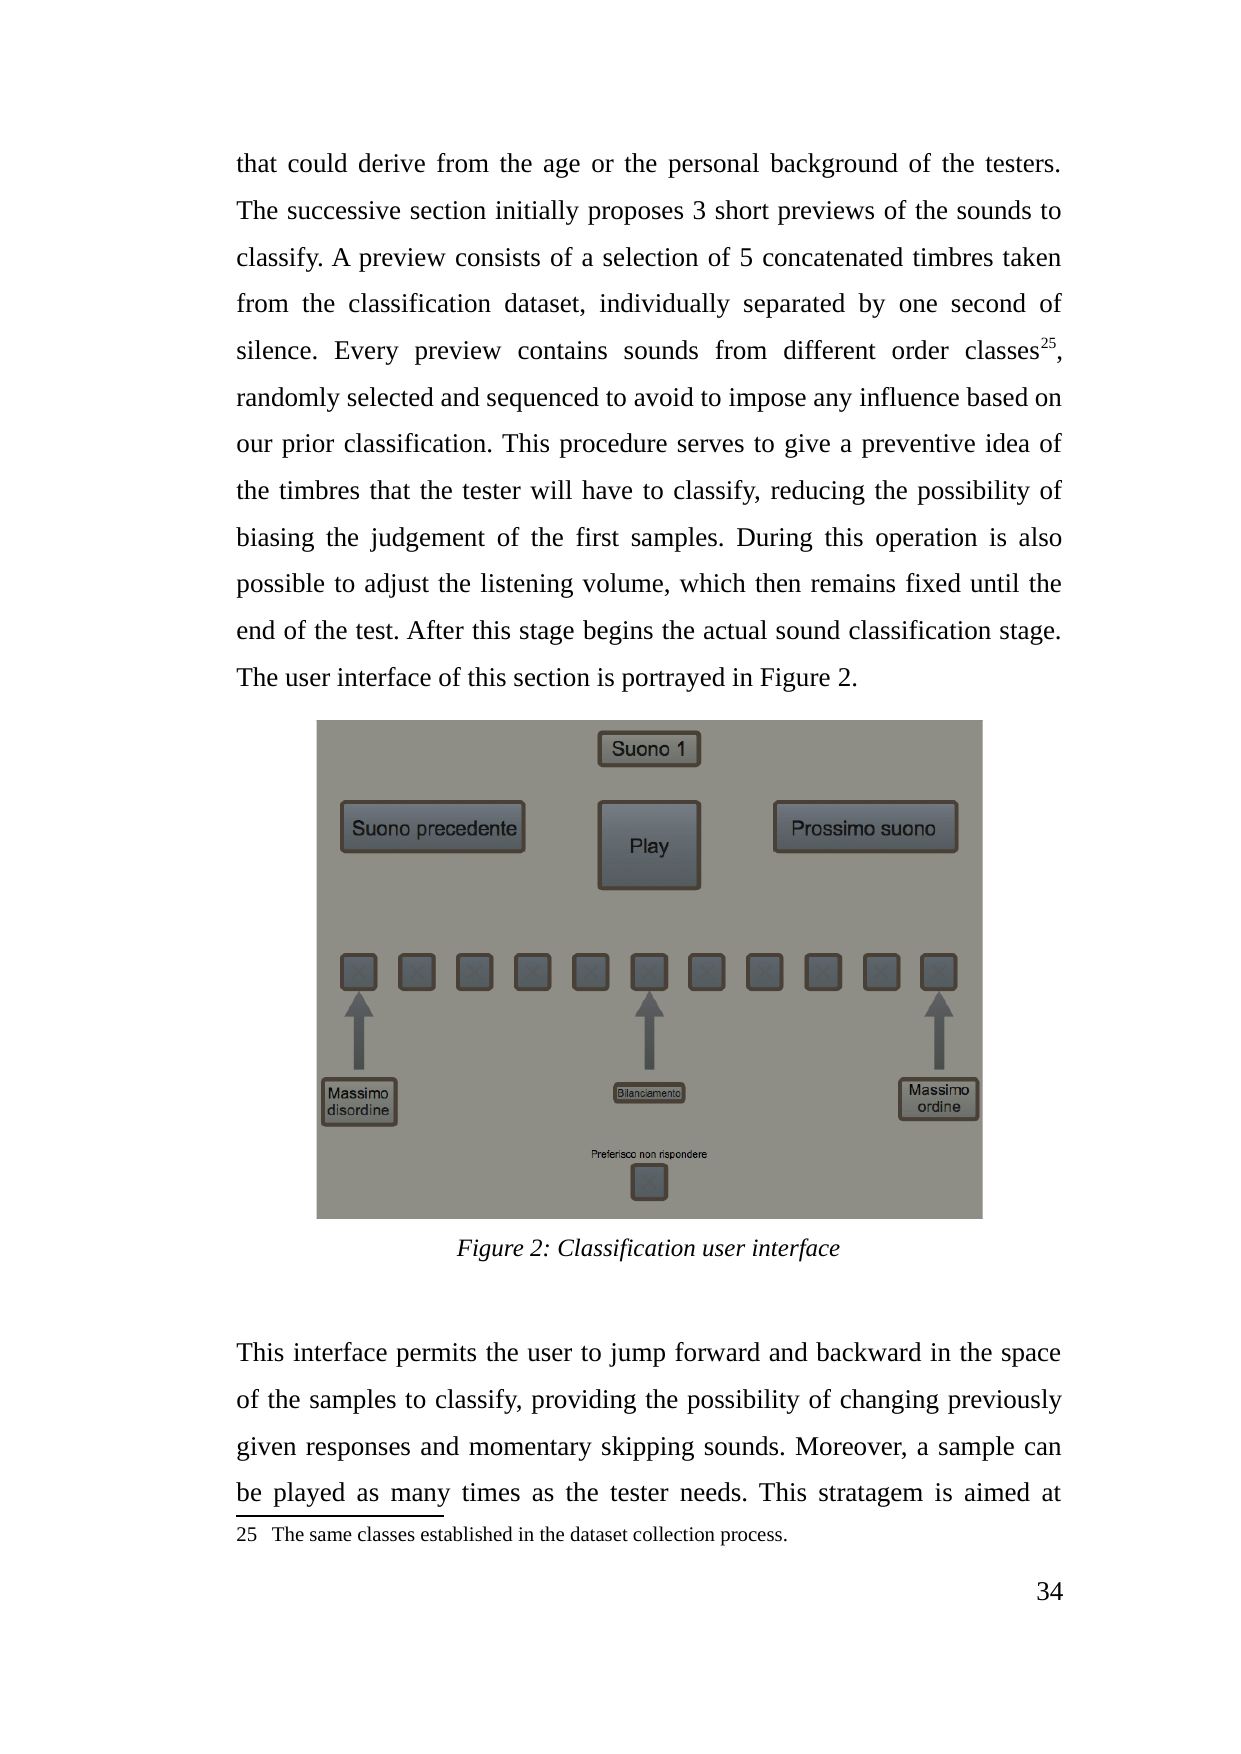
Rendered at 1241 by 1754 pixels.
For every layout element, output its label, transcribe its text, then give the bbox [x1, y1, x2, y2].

picture [316, 720, 983, 1219]
text Figure 2: Classification user interface [236, 720, 1063, 1262]
text The same classes established in the dataset collection process. [236, 1522, 1063, 1546]
text This interface permits the user to jump forward and backward in the space of the samples to classify, providing the possibility of changing previously given responses and momentary skipping sounds. Moreover, a sample can be played as many times as the tester needs. This stratagem is aimed at [236, 1336, 1063, 1507]
text that could derive from the age or the personal background of the testers. The successive section initially proposes 3 short previews of the sounds to classify. A preview consists of a selection of 5 concatenated timbres taken from the classification dataset, individually separated by one second of silence. Every preview contains sounds from different order classes, randomly selected and sequenced to avoid to impose any influence based on our prior classification. This procedure serves to give a preventive idea of the timbres that the tester will have to classify, reducing the possibility of biasing the judgement of the first samples. During this operation is also possible to adjust the listening volume, which then remains fixed until the end of the test. After this stage begins the actual sound classification stage. The user interface of this section is portrayed in Figure 2. [236, 148, 1063, 692]
